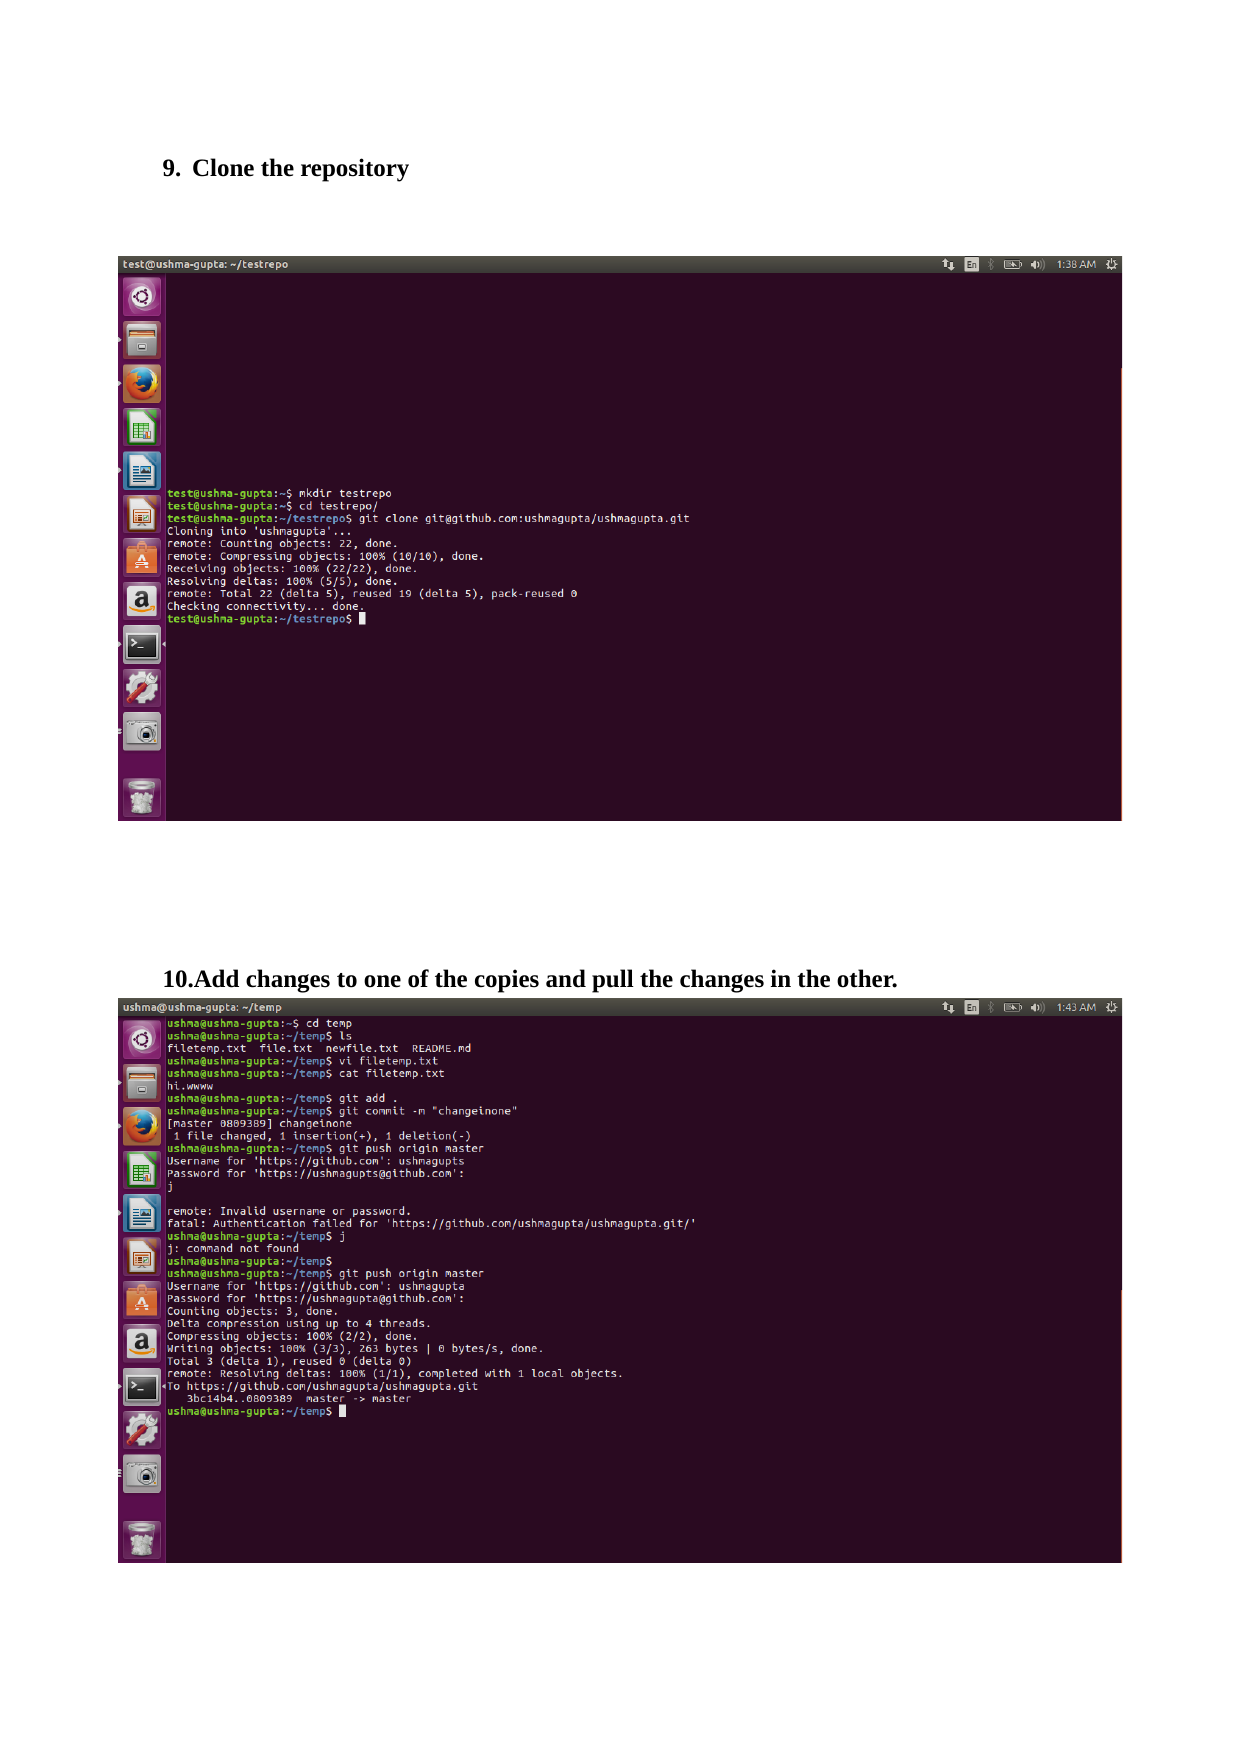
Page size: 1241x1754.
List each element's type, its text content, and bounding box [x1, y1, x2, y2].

picture [118, 256, 1123, 821]
picture [118, 998, 1123, 1563]
list Clone the repository [162, 153, 1122, 181]
list Add changes to one of the copies and pull the changes in the other. [162, 964, 1122, 993]
